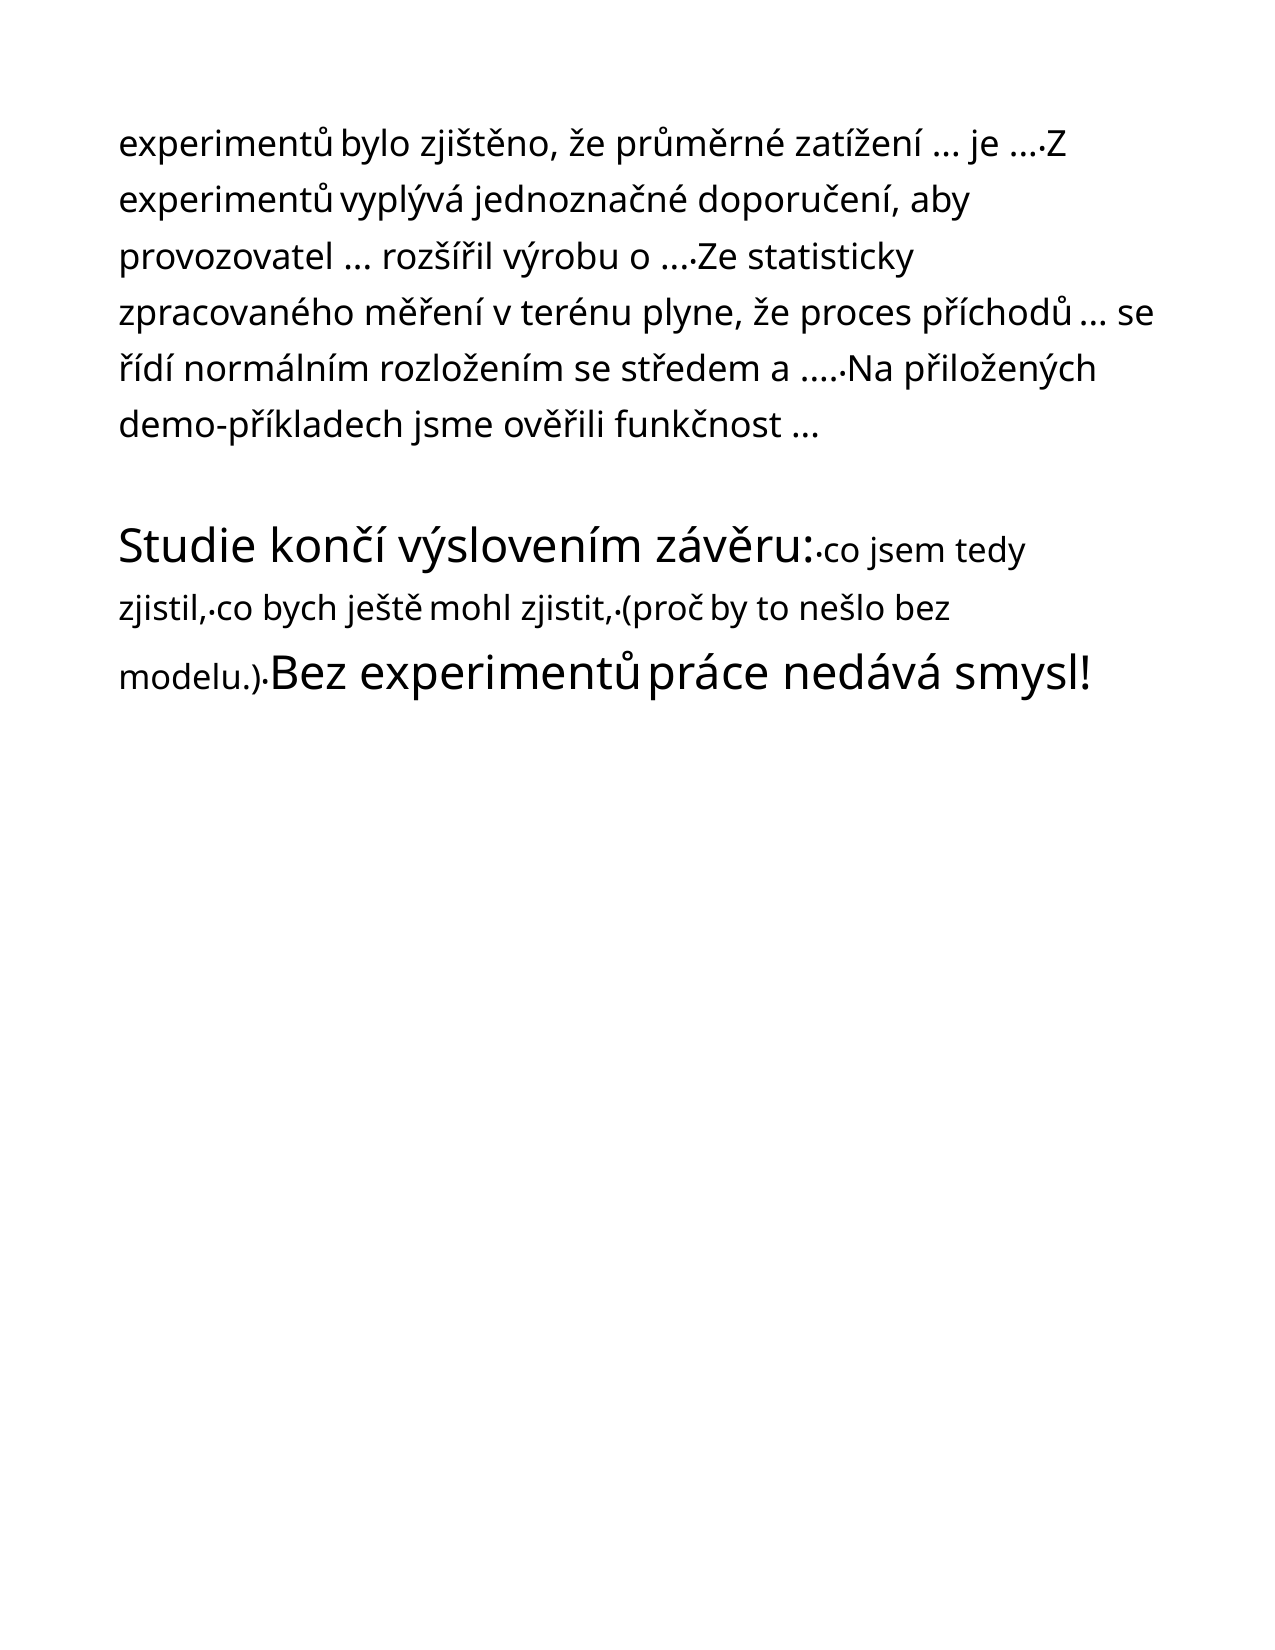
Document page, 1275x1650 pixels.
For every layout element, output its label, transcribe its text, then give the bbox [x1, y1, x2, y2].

text experimentů bylo zjištěno, že průměrné zatížení ... je ...•Z experimentů vyplývá jednoznačné doporučení, aby provozovatel ... rozšířil výrobu o ...•Ze statisticky zpracovaného měření v terénu plyne, že proces příchodů ... se řídí normálním rozložením se středem a ....•Na přiložených demo-příkladech jsme ověřili funkčnost ... [118, 118, 1157, 448]
text Studie končí výslovením závěru:•co jsem tedy zjistil,•co bych ještě mohl zjistit,•(proč by to nešlo bez modelu.)•Bez experimentů práce nedává smysl! [118, 512, 1157, 703]
